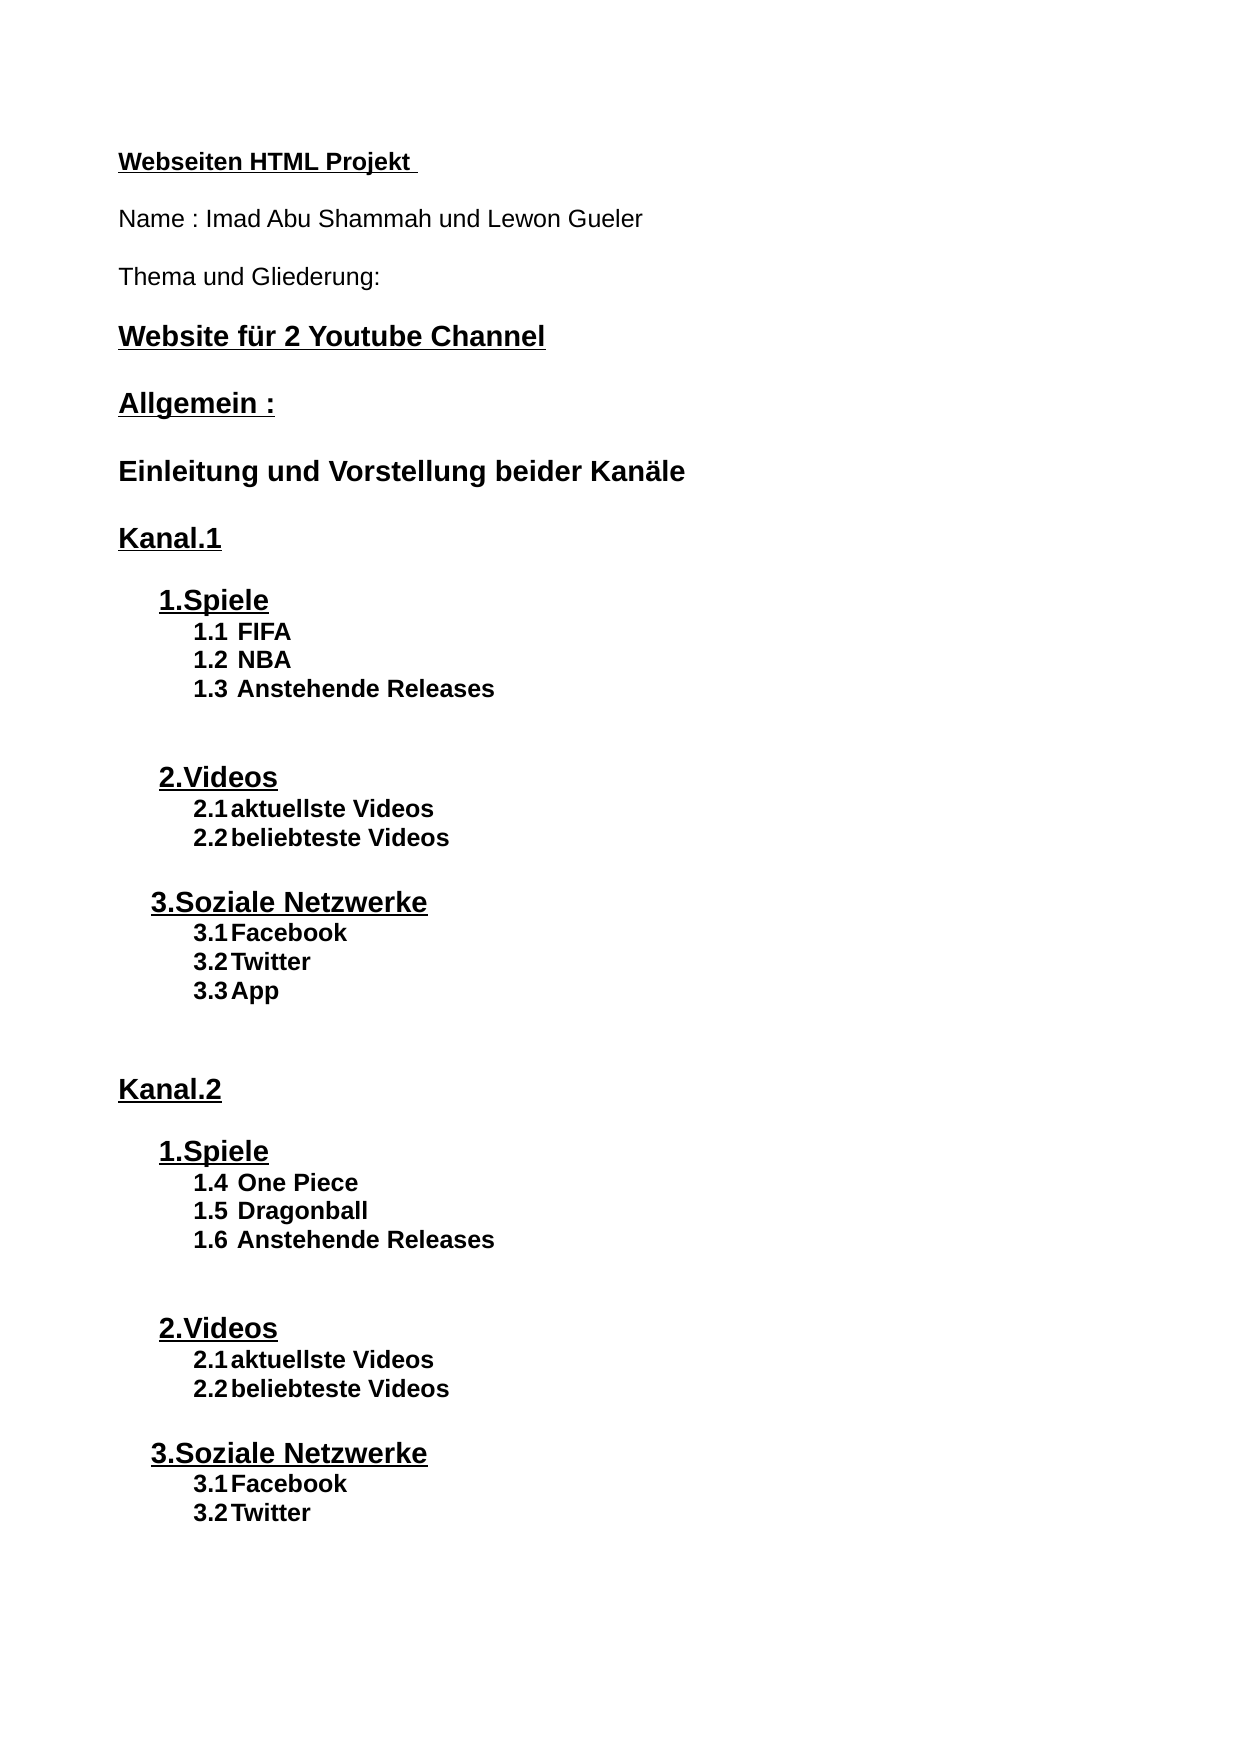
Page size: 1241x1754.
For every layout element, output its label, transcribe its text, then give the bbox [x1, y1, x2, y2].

text Kanal.2 [118, 1072, 1122, 1105]
text 2.Videos [118, 760, 1122, 794]
text 1.Spiele [118, 1134, 1122, 1167]
text 3.Soziale Netzwerke [118, 885, 1122, 918]
text 1.Spiele [118, 583, 1122, 616]
list aktuellste Videos [193, 794, 1122, 822]
list Facebook [193, 918, 1122, 947]
list Facebook [193, 1469, 1122, 1498]
text 2.Videos [118, 1311, 1122, 1345]
list One Piece [193, 1167, 1122, 1196]
text Name : Imad Abu Shammah und Lewon Gueler [118, 204, 1122, 233]
list beliebteste Videos [193, 822, 1122, 851]
list Anstehende Releases [193, 1225, 1122, 1254]
text Website für 2 Youtube Channel [118, 319, 1122, 353]
text 3.Soziale Netzwerke [118, 1436, 1122, 1469]
list beliebteste Videos [193, 1373, 1122, 1402]
list Twitter [193, 1498, 1122, 1527]
list Dragonball [193, 1196, 1122, 1225]
text Webseiten HTML Projekt [118, 147, 1122, 176]
list Anstehende Releases [193, 674, 1122, 703]
text Thema und Gliederung: [118, 262, 1122, 291]
list aktuellste Videos [193, 1345, 1122, 1373]
text Allgemein : [118, 386, 1122, 420]
text Einleitung und Vorstellung beider Kanäle [118, 453, 1122, 487]
list Twitter [193, 947, 1122, 976]
list App [193, 976, 1122, 1004]
list FIFA [193, 616, 1122, 645]
text Kanal.1 [118, 521, 1122, 554]
list NBA [193, 645, 1122, 674]
